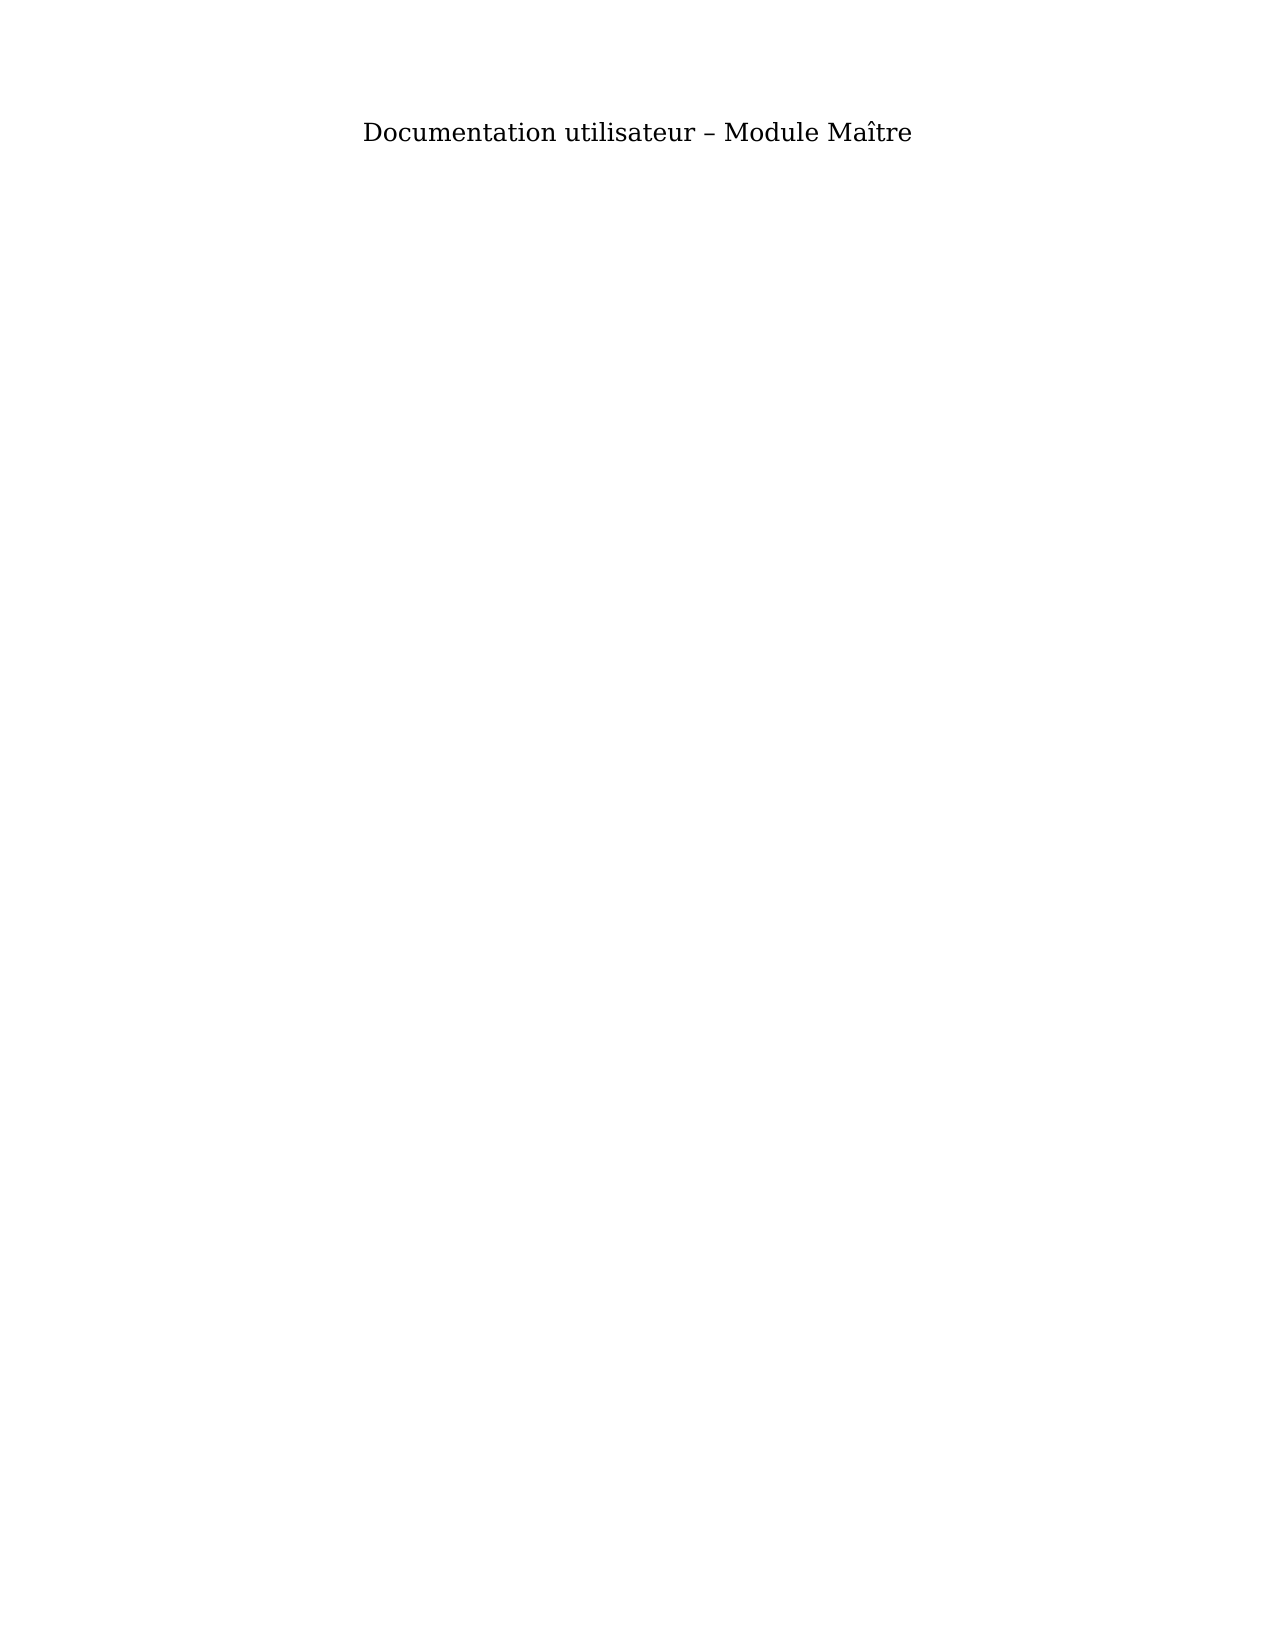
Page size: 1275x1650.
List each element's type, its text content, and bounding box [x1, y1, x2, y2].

text Documentation utilisateur – Module Maître [118, 118, 1157, 147]
